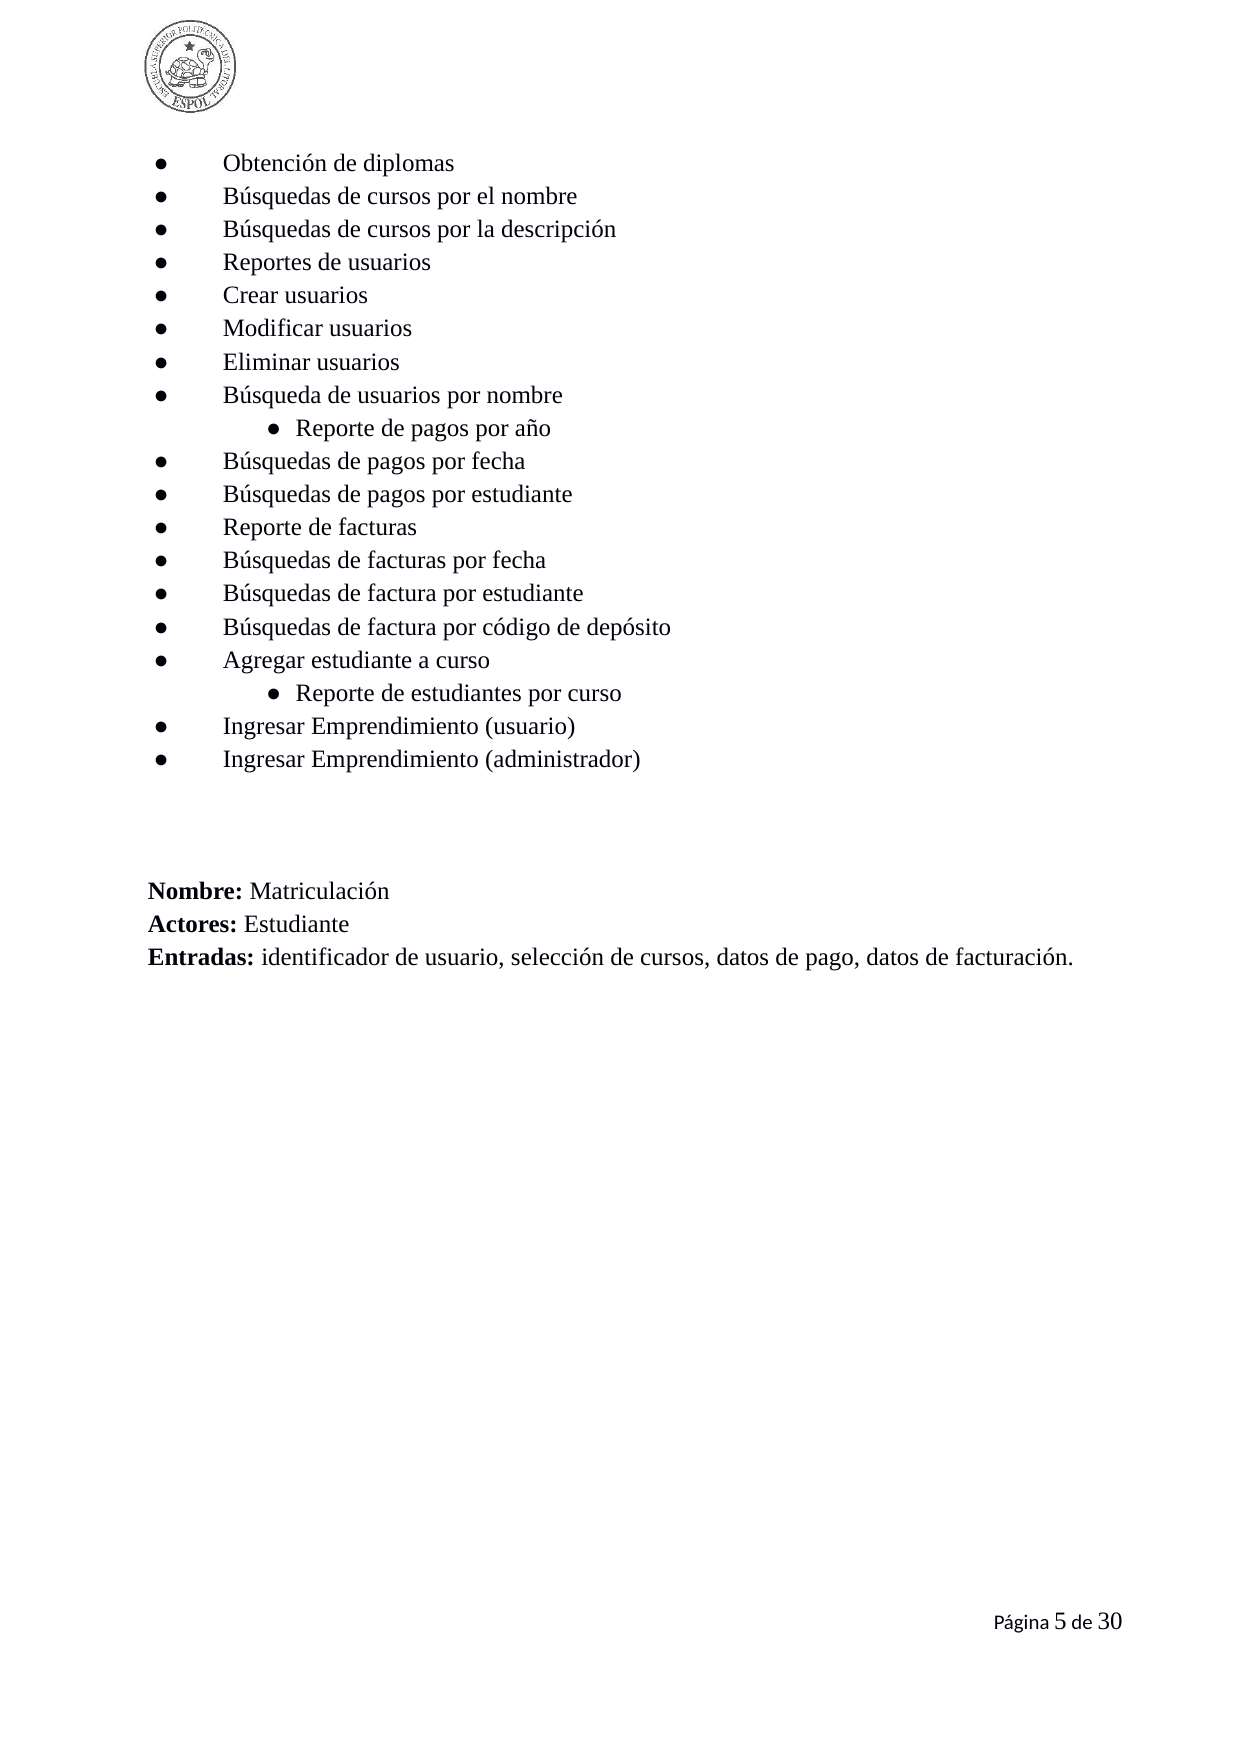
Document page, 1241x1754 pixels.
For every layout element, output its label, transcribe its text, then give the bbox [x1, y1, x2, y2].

list Ingresar Emprendimiento (administrador) [148, 744, 1122, 773]
list Búsquedas de factura por código de depósito [148, 611, 1122, 640]
list Reporte de pagos por año [266, 413, 1122, 442]
list Modificar usuarios [148, 313, 1122, 342]
list Reporte de estudiantes por curso [266, 678, 1122, 707]
list Búsqueda de usuarios por nombre [148, 379, 1122, 408]
list Búsquedas de factura por estudiante [148, 578, 1122, 607]
list Búsquedas de pagos por fecha [148, 446, 1122, 475]
list Obtención de diplomas [148, 148, 1122, 177]
list Búsquedas de cursos por la descripción [148, 214, 1122, 243]
picture [142, 19, 238, 114]
list Reporte de facturas [148, 512, 1122, 541]
text Entradas: identificador de usuario, selección de cursos, datos de pago, datos de facturación. [148, 942, 1122, 971]
list Eliminar usuarios [148, 346, 1122, 375]
list Búsquedas de facturas por fecha [148, 545, 1122, 574]
list Agregar estudiante a curso [148, 644, 1122, 673]
text Actores: Estudiante [148, 909, 1122, 938]
list Ingresar Emprendimiento (usuario) [148, 711, 1122, 740]
list Reportes de usuarios [148, 247, 1122, 276]
list Crear usuarios [148, 280, 1122, 309]
text Nombre: Matriculación [148, 876, 1122, 905]
list Búsquedas de pagos por estudiante [148, 479, 1122, 508]
list Búsquedas de cursos por el nombre [148, 181, 1122, 210]
